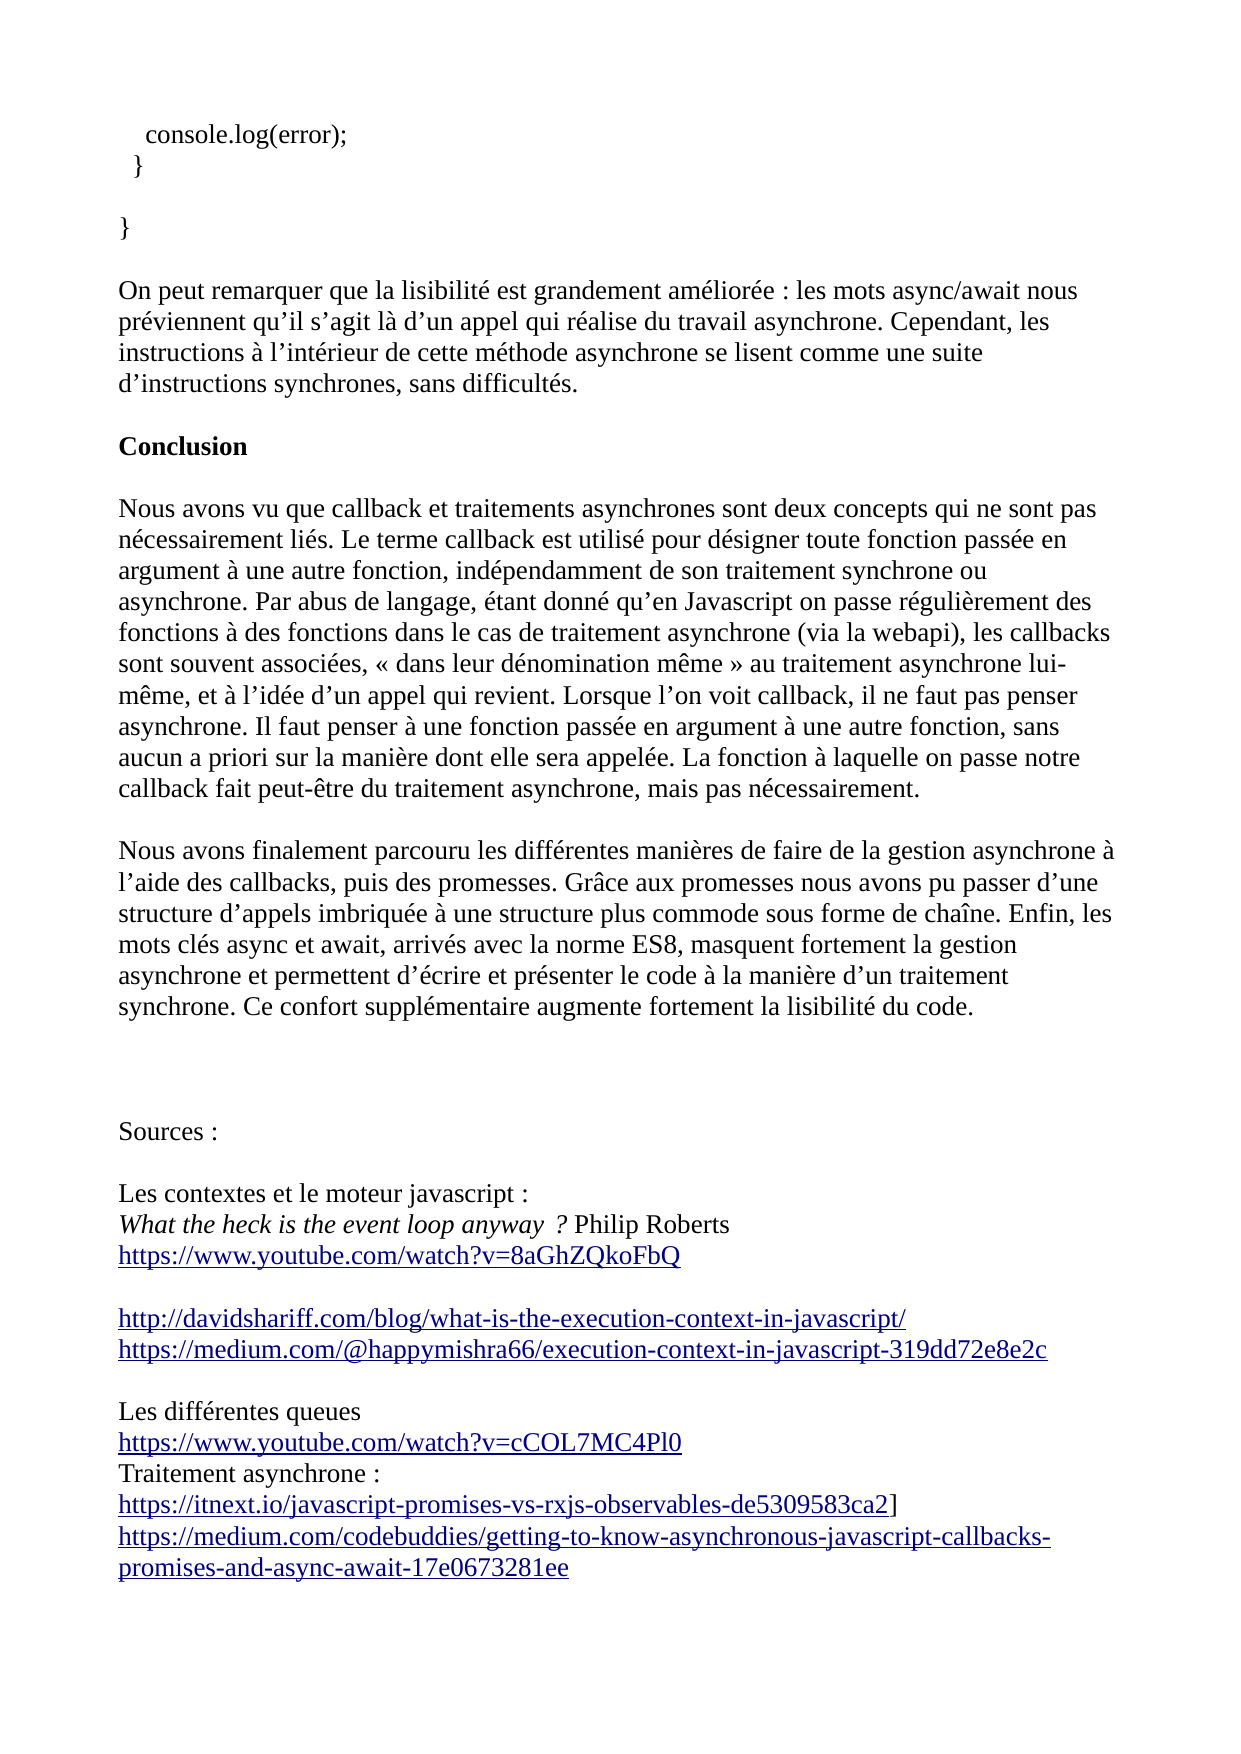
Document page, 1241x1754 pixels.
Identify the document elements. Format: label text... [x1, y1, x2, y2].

text https://itnext.io/javascript-promises-vs-rxjs-observables-de5309583ca2] https://medium.com/codebuddies/getting-to-know-asynchronous-javascript-callbacks-promises-and-async-await-17e0673281ee [118, 1488, 1122, 1582]
text https://www.youtube.com/watch?v=8aGhZQkoFbQ [118, 1239, 1122, 1271]
text } [118, 149, 1122, 180]
text https://www.youtube.com/watch?v=cCOL7MC4Pl0 [118, 1426, 1122, 1457]
text console.log(error); [118, 118, 1122, 149]
text Conclusion [118, 429, 1122, 461]
text Nous avons finalement parcouru les différentes manières de faire de la gestion asynchrone à l’aide des callbacks, puis des promesses. Grâce aux promesses nous avons pu passer d’une structure d’appels imbriquée à une structure plus commode sous forme de chaîne. Enfin, les mots clés async et await, arrivés avec la norme ES8, masquent fortement la gestion asynchrone et permettent d’écrire et présenter le code à la manière d’un traitement synchrone. Ce confort supplémentaire augmente fortement la lisibilité du code. [118, 834, 1122, 1021]
text On peut remarquer que la lisibilité est grandement améliorée : les mots async/await nous préviennent qu’il s’agit là d’un appel qui réalise du travail asynchrone. Cependant, les instructions à l’intérieur de cette méthode asynchrone se lisent comme une suite d’instructions synchrones, sans difficultés. [118, 274, 1122, 398]
text Nous avons vu que callback et traitements asynchrones sont deux concepts qui ne sont pas nécessairement liés. Le terme callback est utilisé pour désigner toute fonction passée en argument à une autre fonction, indépendamment de son traitement synchrone ou asynchrone. Par abus de langage, étant donné qu’en Javascript on passe régulièrement des fonctions à des fonctions dans le cas de traitement asynchrone (via la webapi), les callbacks sont souvent associées, « dans leur dénomination même » au traitement asynchrone lui-même, et à l’idée d’un appel qui revient. Lorsque l’on voit callback, il ne faut pas penser asynchrone. Il faut penser à une fonction passée en argument à une autre fonction, sans aucun a priori sur la manière dont elle sera appelée. La fonction à laquelle on passe notre callback fait peut-être du traitement asynchrone, mais pas nécessairement. [118, 492, 1122, 803]
text Sources : [118, 1115, 1122, 1146]
text What the heck is the event loop anyway ? Philip Roberts [118, 1208, 1122, 1239]
text http://davidshariff.com/blog/what-is-the-execution-context-in-javascript/ https://medium.com/@happymishra66/execution-context-in-javascript-319dd72e8e2c [118, 1302, 1122, 1364]
text Les différentes queues [118, 1395, 1122, 1426]
text } [118, 212, 1122, 243]
text Traitement asynchrone : [118, 1457, 1122, 1488]
text Les contextes et le moteur javascript : [118, 1177, 1122, 1208]
